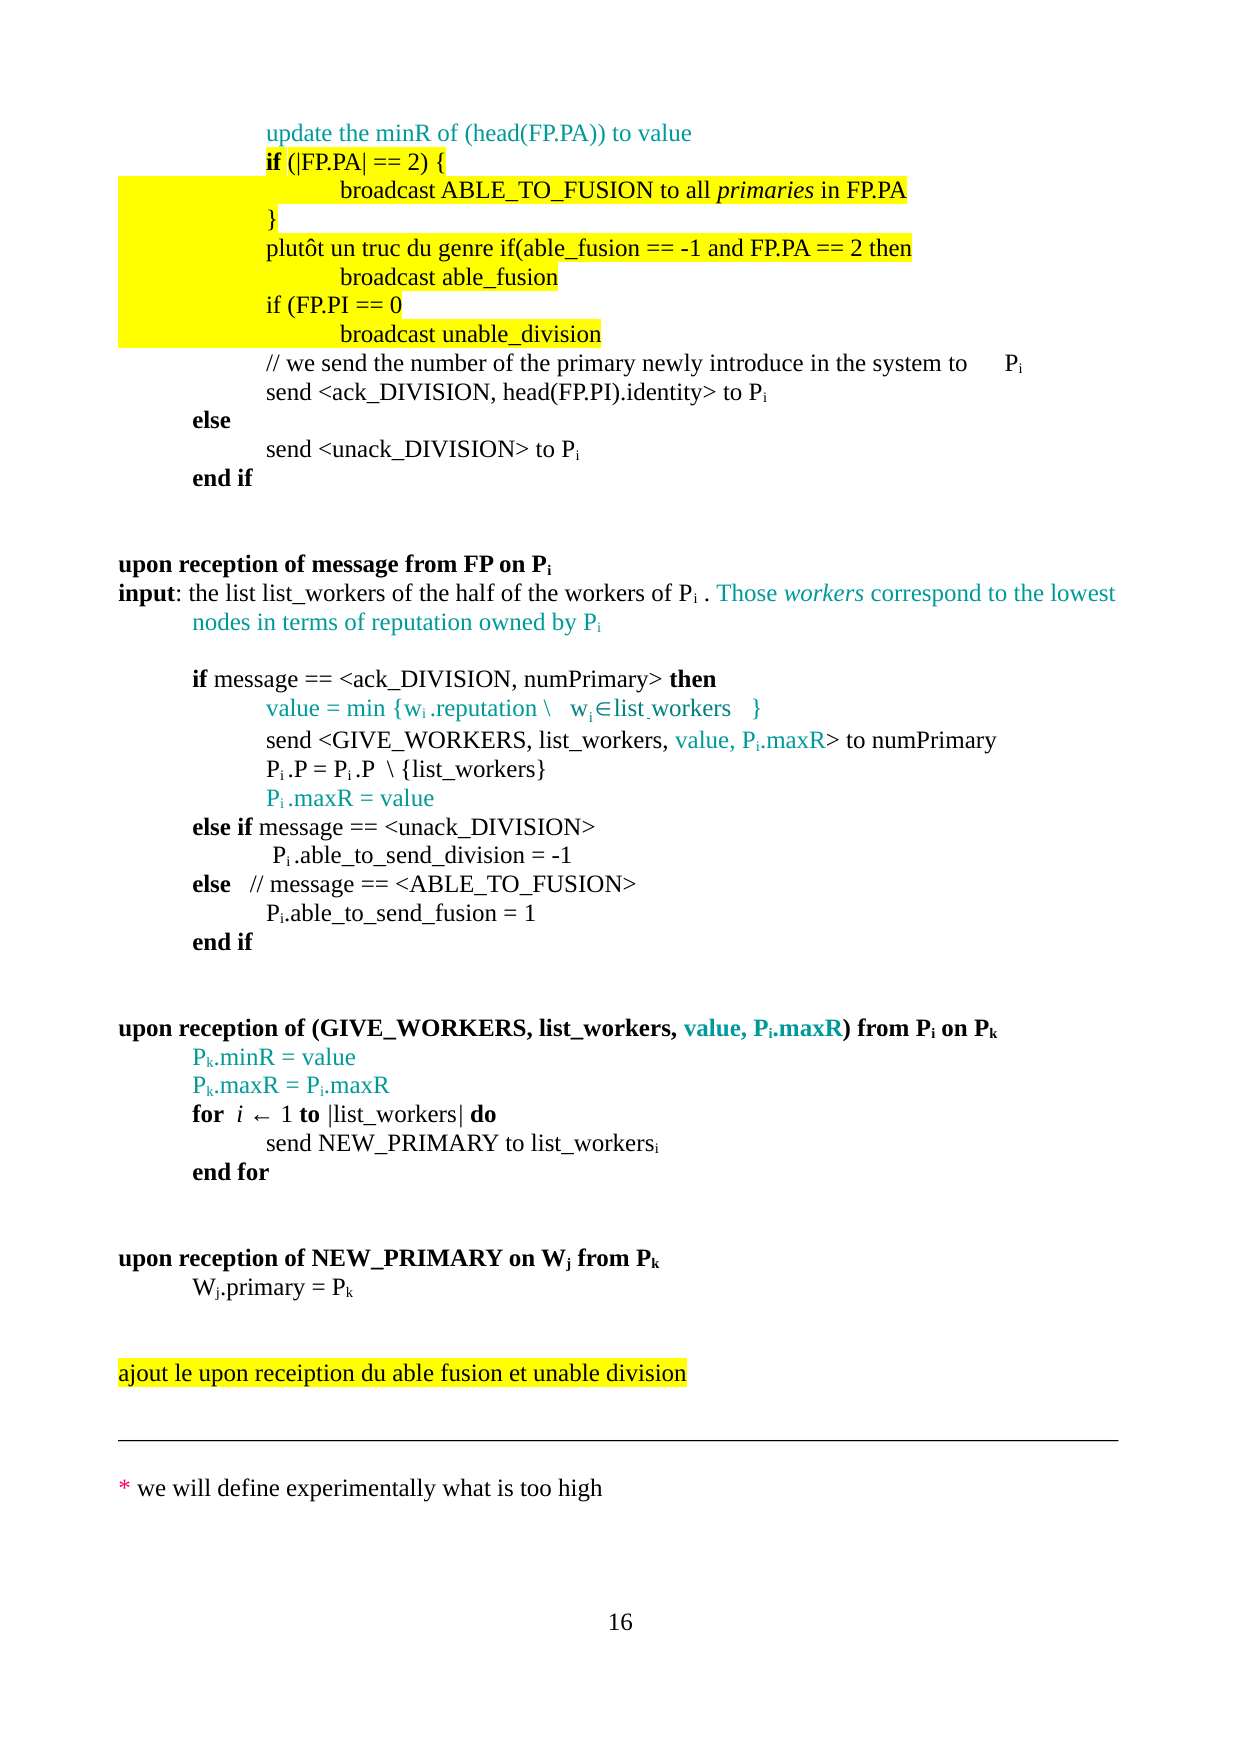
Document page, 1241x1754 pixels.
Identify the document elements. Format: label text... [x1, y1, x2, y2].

text broadcast ABLE_TO_FUSION to all primaries in FP.PA [118, 176, 1122, 204]
text broadcast unable_division [118, 319, 1122, 348]
text for i ← 1 to |list_workers| do [118, 1099, 1122, 1128]
text ________________________________________________________________________________ [118, 1416, 1122, 1444]
text send <unack_DIVISION> to Pi [118, 434, 1122, 463]
text plutôt un truc du genre if(able_fusion == -1 and FP.PA == 2 then [118, 233, 1122, 262]
text Pi .able_to_send_division = -1 [118, 841, 1122, 869]
text // we send the number of the primary newly introduce in the system to Pi [118, 348, 1122, 377]
text * we will define experimentally what is too high [118, 1473, 1122, 1502]
text ajout le upon receiption du able fusion et unable division [118, 1358, 1122, 1387]
text Pi .maxR = value [118, 783, 1122, 812]
text update the minR of (head(FP.PA)) to value [118, 118, 1122, 147]
text end for [118, 1157, 1122, 1186]
text else [118, 406, 1122, 434]
text else if message == <unack_DIVISION> [118, 812, 1122, 841]
text send NEW_PRIMARY to list_workersi [118, 1128, 1122, 1157]
text input: the list list_workers of the half of the workers of Pi . Those workers correspond to the lowest nodes in terms of reputation owned by Pi [118, 578, 1122, 636]
text if (FP.PI == 0 [118, 291, 1122, 319]
text end if [118, 463, 1122, 492]
text Pi.able_to_send_fusion = 1 [118, 898, 1122, 927]
text upon reception of message from FP on Pi [118, 549, 1122, 578]
text else // message == <ABLE_TO_FUSION> [118, 869, 1122, 898]
text } [118, 204, 1122, 233]
text end if [118, 927, 1122, 956]
text if (|FP.PA| == 2) { [118, 147, 1122, 176]
text Pk.maxR = Pi.maxR [118, 1071, 1122, 1099]
text upon reception of (GIVE_WORKERS, list_workers, value, Pi.maxR) from Pi on Pk [118, 1013, 1122, 1042]
text Wj.primary = Pk [118, 1272, 1122, 1301]
text send <ack_DIVISION, head(FP.PI).identity> to Pi [118, 377, 1122, 406]
text send <GIVE_WORKERS, list_workers, value, Pi.maxR> to numPrimary [118, 726, 1122, 754]
text Pi .P = Pi .P \ {list_workers} [118, 754, 1122, 783]
text broadcast able_fusion [118, 262, 1122, 291]
text if message == <ack_DIVISION, numPrimary> then [118, 664, 1122, 693]
text value = min {wi .reputation \} [118, 693, 1122, 726]
text upon reception of NEW_PRIMARY on Wj from Pk [118, 1243, 1122, 1272]
text Pk.minR = value [118, 1042, 1122, 1071]
